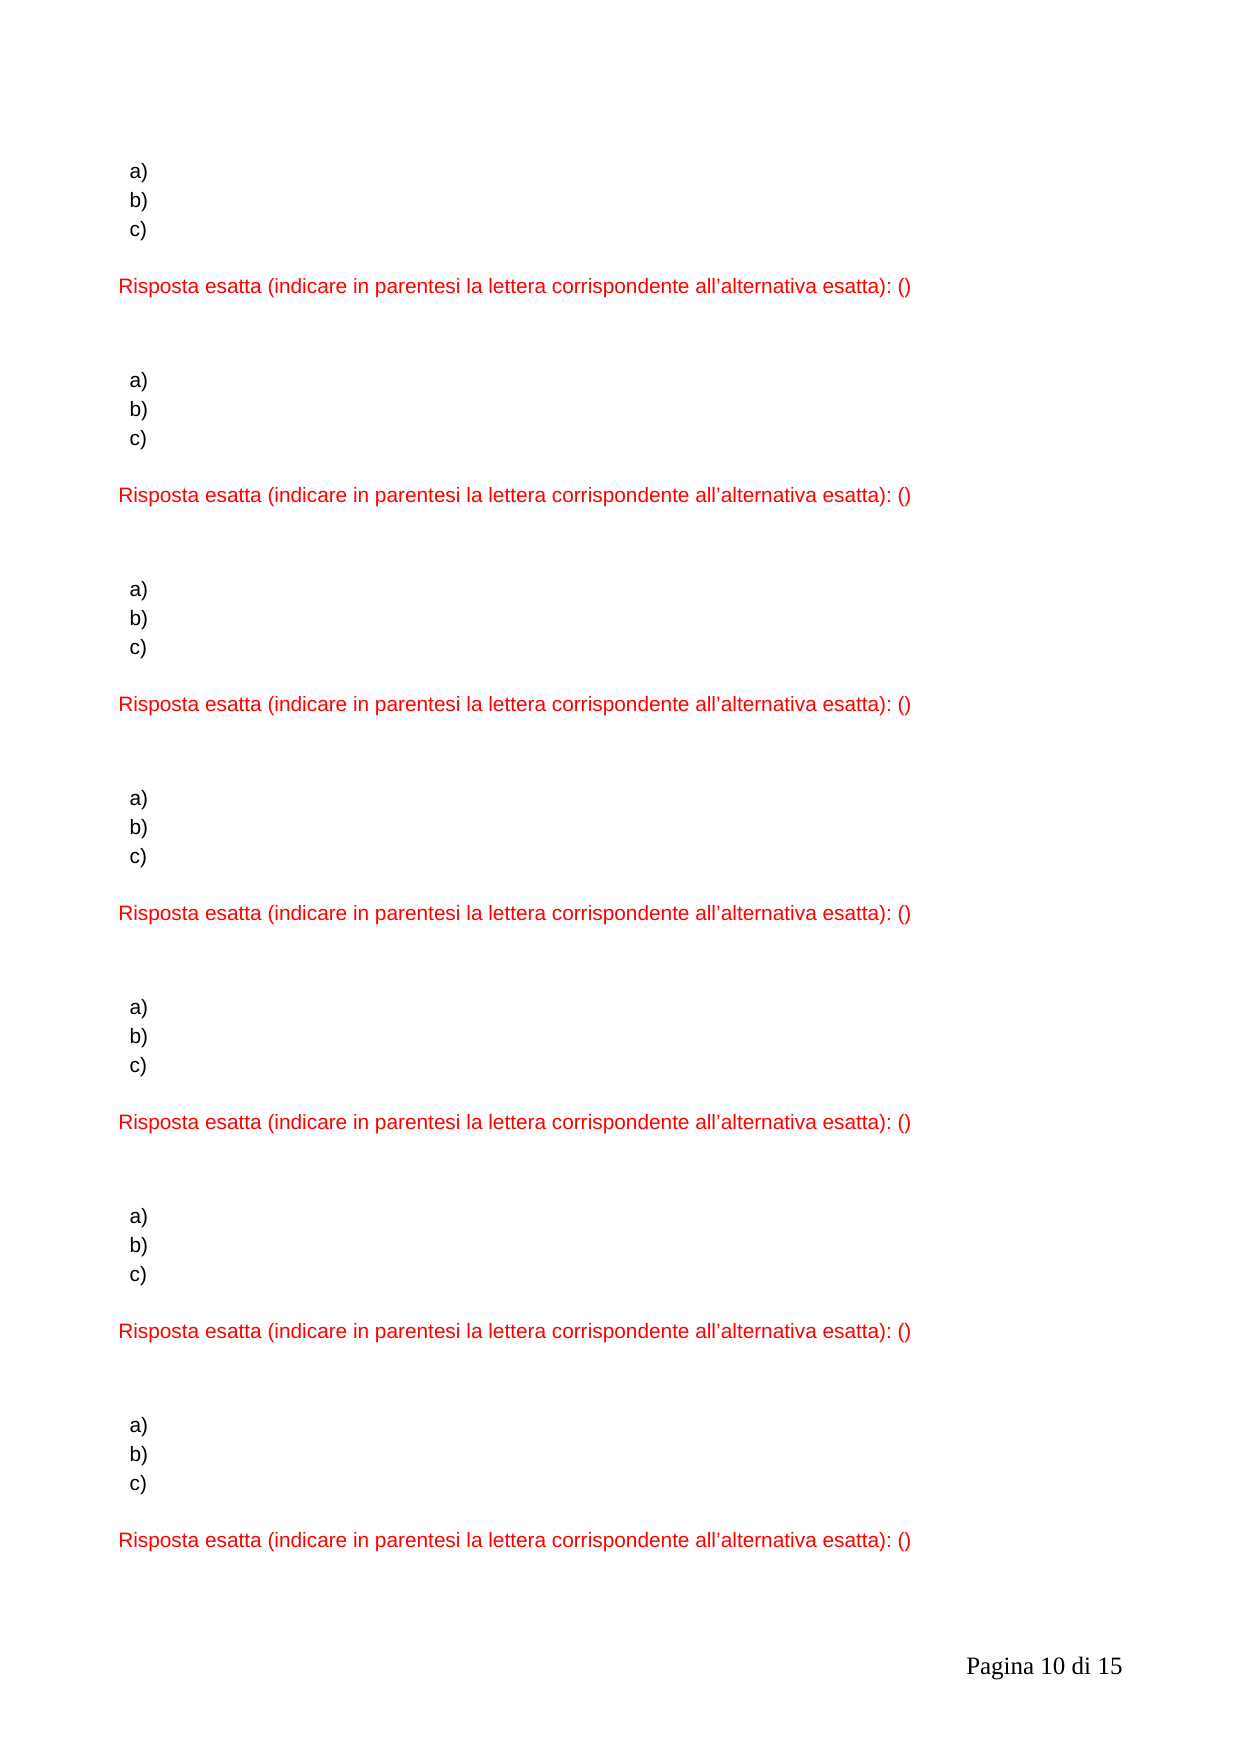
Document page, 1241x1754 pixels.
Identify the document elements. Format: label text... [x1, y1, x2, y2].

table_cell [159, 246, 1142, 274]
table_cell b) [118, 188, 159, 217]
table_cell [56, 1401, 118, 1442]
table_cell [159, 1024, 1142, 1053]
table_header 70 [56, 1372, 118, 1401]
table_cell [56, 1471, 118, 1499]
table_cell c) [118, 1471, 159, 1499]
table_cell [56, 217, 118, 246]
table_cell b) [118, 1233, 159, 1262]
table_header [118, 118, 1142, 147]
table_cell [56, 147, 118, 188]
table_cell b) [118, 1442, 159, 1471]
table_cell [56, 1053, 118, 1081]
table_cell [56, 774, 118, 815]
table_cell [56, 356, 118, 397]
table_cell c) [118, 217, 159, 246]
table_cell [56, 1499, 118, 1528]
table_header [118, 327, 1142, 356]
table_cell a) [118, 565, 159, 606]
table_cell [159, 188, 1142, 217]
table_cell [56, 635, 118, 663]
table_cell [118, 1081, 159, 1110]
table_cell a) [118, 356, 159, 397]
table_cell [159, 1233, 1142, 1262]
table_cell [159, 873, 1142, 901]
text Risposta esatta (indicare in parentesi la lettera corrispondente all’alternativa esatta): () [118, 1528, 1122, 1552]
table_cell [118, 873, 159, 901]
table_header 65 [56, 327, 118, 356]
table_cell [159, 1401, 1142, 1442]
table_cell [118, 1499, 159, 1528]
table_cell [159, 356, 1142, 397]
table_cell [159, 774, 1142, 815]
table_cell [56, 1024, 118, 1053]
table_cell [159, 664, 1142, 692]
text Risposta esatta (indicare in parentesi la lettera corrispondente all’alternativa esatta): () [118, 692, 1122, 716]
table_cell [56, 426, 118, 454]
table_cell [56, 1442, 118, 1471]
table_cell [159, 455, 1142, 483]
table_cell [56, 565, 118, 606]
table_cell [159, 1471, 1142, 1499]
table_header 67 [56, 745, 118, 774]
table_cell [56, 455, 118, 483]
table_cell [56, 1081, 118, 1110]
table_cell [118, 246, 159, 274]
text Risposta esatta (indicare in parentesi la lettera corrispondente all’alternativa esatta): () [118, 274, 1122, 298]
table_cell [118, 455, 159, 483]
text Risposta esatta (indicare in parentesi la lettera corrispondente all’alternativa esatta): () [118, 1110, 1122, 1134]
table_cell c) [118, 426, 159, 454]
text Risposta esatta (indicare in parentesi la lettera corrispondente all’alternativa esatta): () [118, 483, 1122, 507]
table_cell b) [118, 815, 159, 844]
table_cell [118, 1290, 159, 1319]
table_header [118, 954, 1142, 983]
table_cell a) [118, 1192, 159, 1233]
table_cell [56, 1233, 118, 1262]
table_cell [56, 246, 118, 274]
table_cell a) [118, 983, 159, 1024]
table_cell [159, 635, 1142, 663]
table_cell b) [118, 606, 159, 635]
table_cell [56, 844, 118, 872]
table_cell [56, 815, 118, 844]
text Risposta esatta (indicare in parentesi la lettera corrispondente all’alternativa esatta): () [118, 1319, 1122, 1343]
table_cell [159, 426, 1142, 454]
table_cell [56, 1262, 118, 1290]
table_header 64 [56, 118, 118, 147]
text Risposta esatta (indicare in parentesi la lettera corrispondente all’alternativa esatta): () [118, 901, 1122, 925]
table_cell [159, 1442, 1142, 1471]
table_cell [159, 606, 1142, 635]
table_cell [159, 397, 1142, 426]
table_cell [159, 565, 1142, 606]
table_cell [159, 1081, 1142, 1110]
table_header [118, 536, 1142, 565]
table_cell c) [118, 844, 159, 872]
table_cell [56, 188, 118, 217]
table_cell [159, 1192, 1142, 1233]
table_cell b) [118, 1024, 159, 1053]
table_cell [159, 147, 1142, 188]
table_cell c) [118, 635, 159, 663]
table_cell a) [118, 774, 159, 815]
table_header 69 [56, 1163, 118, 1192]
table_cell [56, 397, 118, 426]
table_cell [56, 1290, 118, 1319]
table_cell [159, 1262, 1142, 1290]
table_cell [56, 873, 118, 901]
table_cell a) [118, 1401, 159, 1442]
table_cell [56, 1192, 118, 1233]
table_cell [159, 1290, 1142, 1319]
table_cell b) [118, 397, 159, 426]
table_cell [159, 983, 1142, 1024]
table_cell c) [118, 1053, 159, 1081]
table_cell [56, 983, 118, 1024]
table_header 66 [56, 536, 118, 565]
table_cell [56, 606, 118, 635]
table_cell [159, 217, 1142, 246]
table_cell [159, 844, 1142, 872]
table_header [118, 1372, 1142, 1401]
table_cell [159, 1499, 1142, 1528]
table_header 68 [56, 954, 118, 983]
table_cell a) [118, 147, 159, 188]
table_cell c) [118, 1262, 159, 1290]
table_cell [159, 1053, 1142, 1081]
table_cell [118, 664, 159, 692]
table_header [118, 745, 1142, 774]
table_cell [159, 815, 1142, 844]
table_header [118, 1163, 1142, 1192]
table_cell [56, 664, 118, 692]
